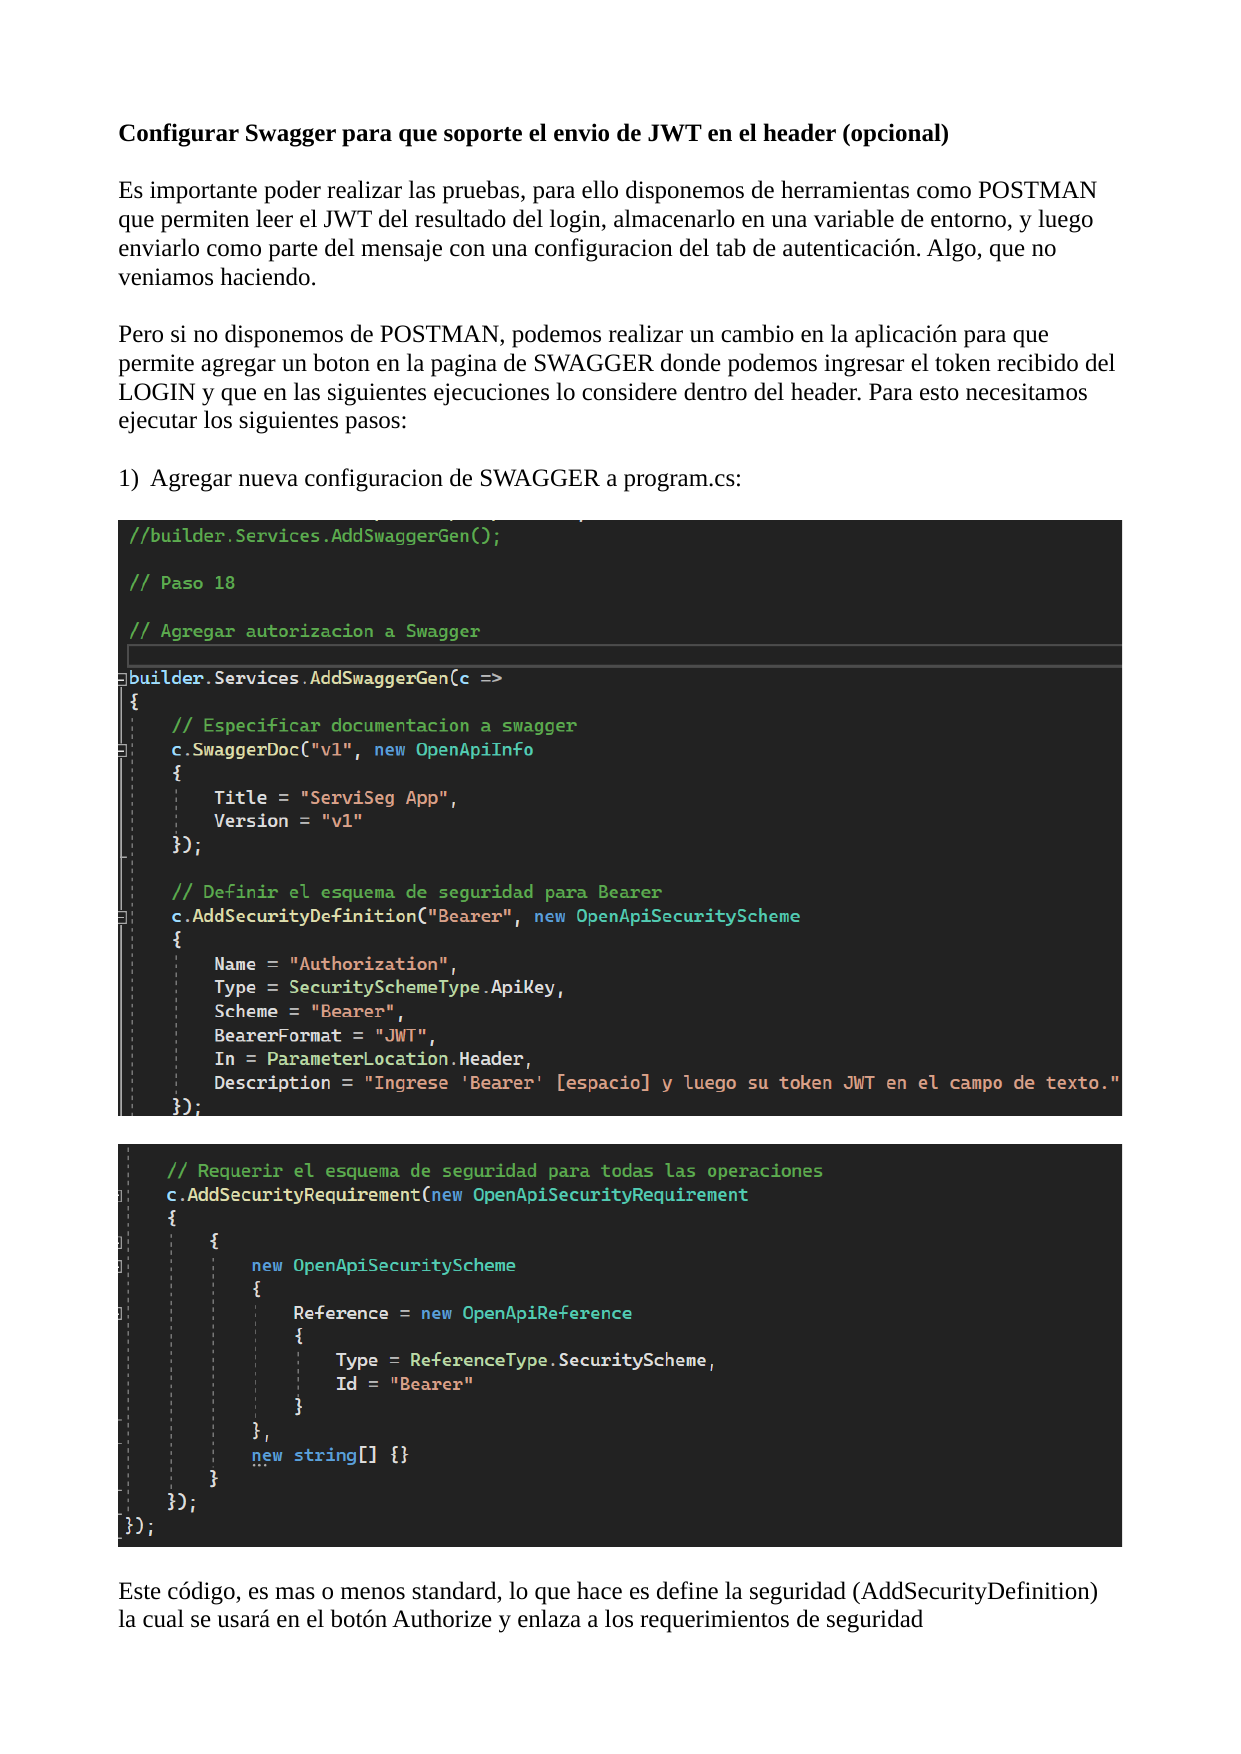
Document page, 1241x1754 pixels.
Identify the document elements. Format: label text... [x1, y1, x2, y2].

picture [118, 1144, 1123, 1547]
text Pero si no disponemos de POSTMAN, podemos realizar un cambio en la aplicación para que permite agregar un boton en la pagina de SWAGGER donde podemos ingresar el token recibido del LOGIN y que en las siguientes ejecuciones lo considere dentro del header. Para esto necesitamos ejecutar los siguientes pasos: [118, 319, 1122, 434]
text Es importante poder realizar las pruebas, para ello disponemos de herramientas como POSTMAN que permiten leer el JWT del resultado del login, almacenarlo en una variable de entorno, y luego enviarlo como parte del mensaje con una configuracion del tab de autenticación. Algo, que no veniamos haciendo. [118, 176, 1122, 291]
text 1) Agregar nueva configuracion de SWAGGER a program.cs: [118, 463, 1122, 492]
text Este código, es mas o menos standard, lo que hace es define la seguridad (AddSecurityDefinition) la cual se usará en el botón Authorize y enlaza a los requerimientos de seguridad [118, 1576, 1122, 1633]
text Configurar Swagger para que soporte el envio de JWT en el header (opcional) [118, 118, 1122, 147]
picture [118, 520, 1123, 1116]
